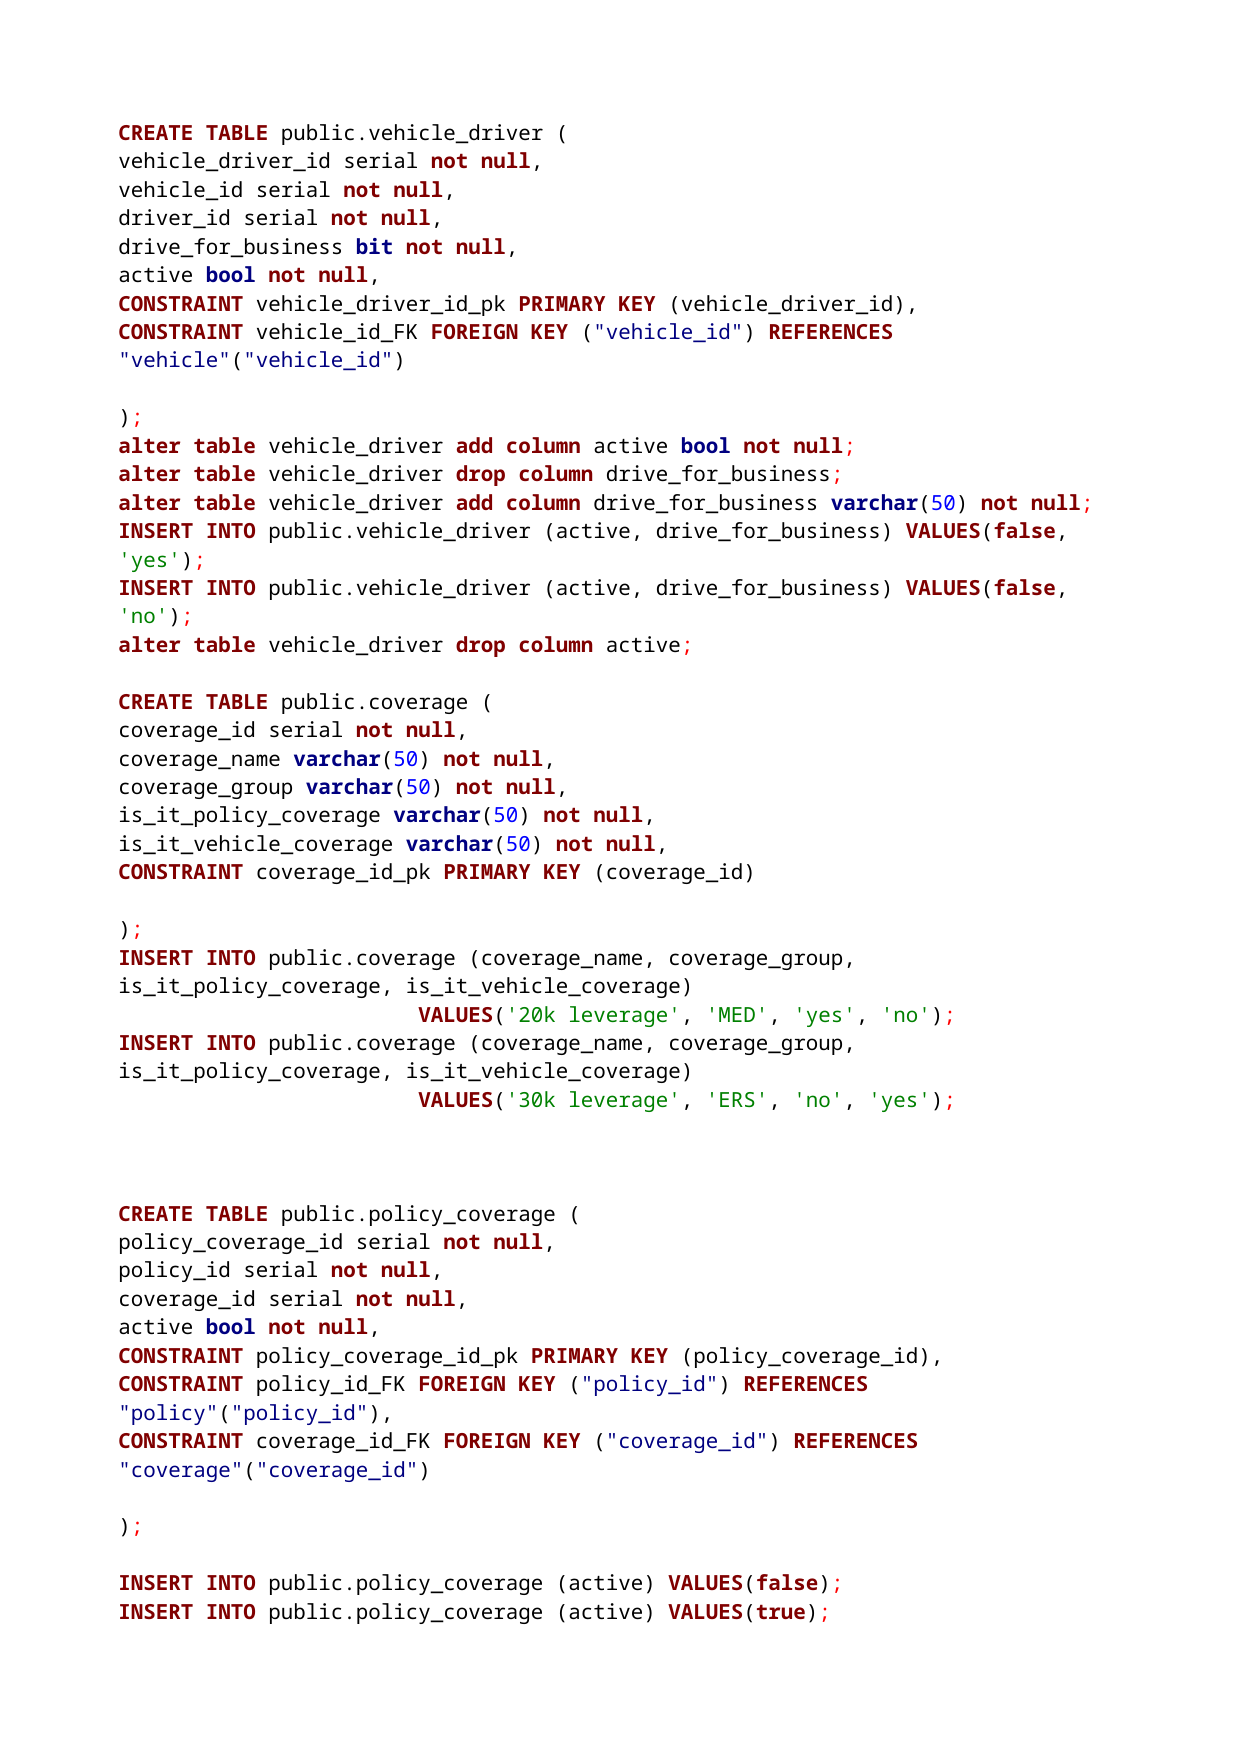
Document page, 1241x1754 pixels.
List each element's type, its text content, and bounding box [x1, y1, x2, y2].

text VALUES('20k leverage', 'MED', 'yes', 'no'); [118, 1000, 1122, 1028]
text active bool not null, [118, 260, 1122, 289]
text CONSTRAINT vehicle_id_FK FOREIGN KEY ("vehicle_id") REFERENCES "vehicle"("vehicle_id") [118, 317, 1122, 374]
text coverage_id serial not null, [118, 715, 1122, 744]
text is_it_vehicle_coverage varchar(50) not null, [118, 829, 1122, 857]
text INSERT INTO public.vehicle_driver (active, drive_for_business) VALUES(false, 'no'); [118, 573, 1122, 630]
text coverage_id serial not null, [118, 1284, 1122, 1312]
text CONSTRAINT vehicle_driver_id_pk PRIMARY KEY (vehicle_driver_id), [118, 289, 1122, 317]
text CONSTRAINT coverage_id_pk PRIMARY KEY (coverage_id) [118, 857, 1122, 886]
text INSERT INTO public.coverage (coverage_name, coverage_group, is_it_policy_coverage, is_it_vehicle_coverage) [118, 1028, 1122, 1085]
text vehicle_id serial not null, [118, 175, 1122, 203]
text alter table vehicle_driver drop column active; [118, 630, 1122, 658]
text VALUES('30k leverage', 'ERS', 'no', 'yes'); [118, 1085, 1122, 1113]
text CONSTRAINT policy_id_FK FOREIGN KEY ("policy_id") REFERENCES "policy"("policy_id"), [118, 1369, 1122, 1426]
text CREATE TABLE public.vehicle_driver ( [118, 118, 1122, 147]
text CONSTRAINT policy_coverage_id_pk PRIMARY KEY (policy_coverage_id), [118, 1341, 1122, 1369]
text ); [118, 402, 1122, 431]
text CREATE TABLE public.policy_coverage ( [118, 1199, 1122, 1227]
text alter table vehicle_driver add column active bool not null; [118, 431, 1122, 459]
text coverage_group varchar(50) not null, [118, 772, 1122, 801]
text ); [118, 914, 1122, 943]
text is_it_policy_coverage varchar(50) not null, [118, 801, 1122, 829]
text policy_id serial not null, [118, 1256, 1122, 1284]
text CONSTRAINT coverage_id_FK FOREIGN KEY ("coverage_id") REFERENCES "coverage"("coverage_id") [118, 1426, 1122, 1483]
text ); [118, 1512, 1122, 1540]
text CREATE TABLE public.coverage ( [118, 687, 1122, 715]
text INSERT INTO public.policy_coverage (active) VALUES(true); [118, 1597, 1122, 1625]
text alter table vehicle_driver add column drive_for_business varchar(50) not null; [118, 488, 1122, 516]
text coverage_name varchar(50) not null, [118, 744, 1122, 772]
text drive_for_business bit not null, [118, 232, 1122, 260]
text policy_coverage_id serial not null, [118, 1227, 1122, 1256]
text vehicle_driver_id serial not null, [118, 147, 1122, 175]
text driver_id serial not null, [118, 203, 1122, 232]
text alter table vehicle_driver drop column drive_for_business; [118, 459, 1122, 488]
text INSERT INTO public.coverage (coverage_name, coverage_group, is_it_policy_coverage, is_it_vehicle_coverage) [118, 943, 1122, 1000]
text INSERT INTO public.policy_coverage (active) VALUES(false); [118, 1568, 1122, 1597]
text INSERT INTO public.vehicle_driver (active, drive_for_business) VALUES(false, 'yes'); [118, 516, 1122, 573]
text active bool not null, [118, 1312, 1122, 1341]
